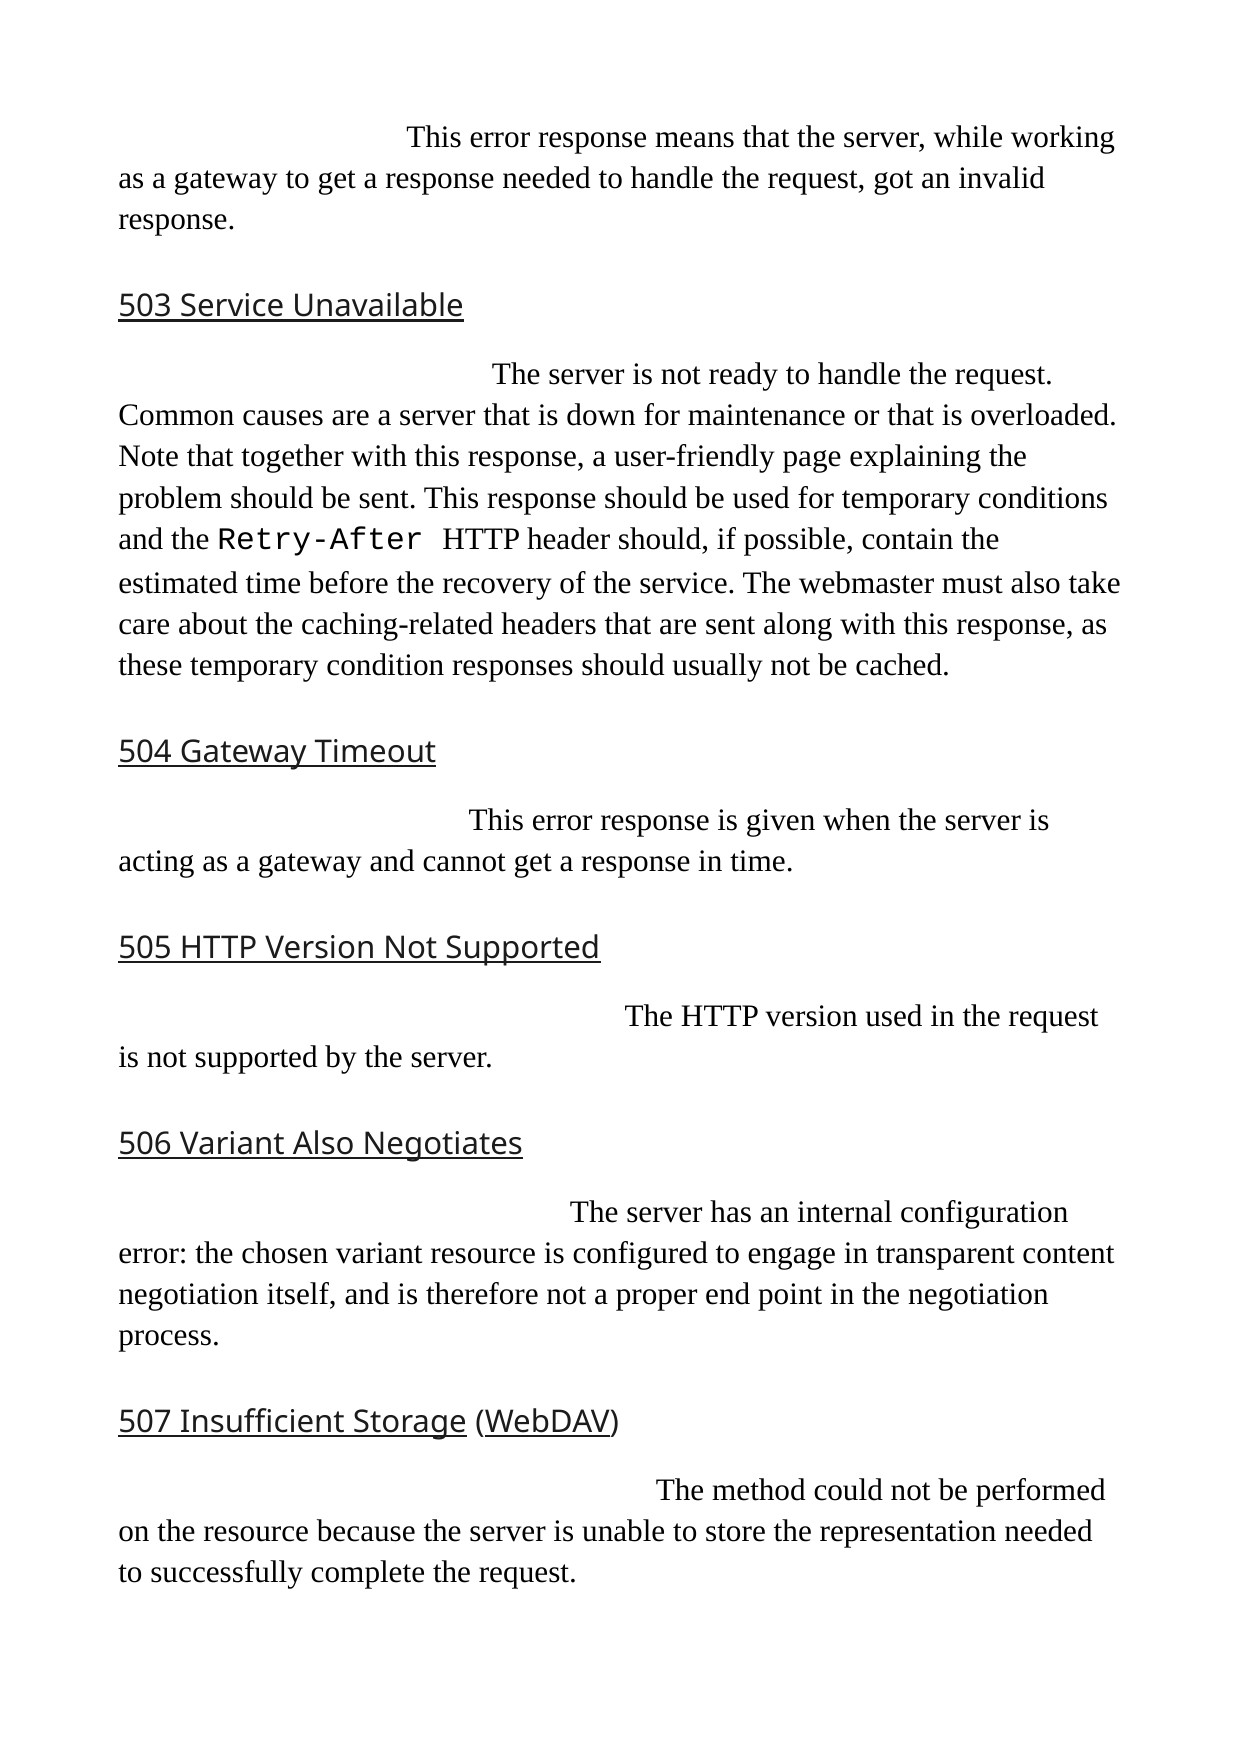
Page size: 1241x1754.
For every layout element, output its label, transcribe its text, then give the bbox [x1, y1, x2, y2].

text The server has an internal configuration error: the chosen variant resource is configured to engage in transparent content negotiation itself, and is therefore not a proper end point in the negotiation process. [118, 1193, 1122, 1352]
text This error response is given when the server is acting as a gateway and cannot get a response in time. [118, 801, 1122, 878]
subtitle 505 HTTP Version Not Supported [118, 925, 1122, 967]
text The HTTP version used in the request is not supported by the server. [118, 997, 1122, 1074]
subtitle 503 Service Unavailable [118, 283, 1122, 326]
subtitle 506 Variant Also Negotiates [118, 1121, 1122, 1163]
text This error response means that the server, while working as a gateway to get a response needed to handle the request, got an invalid response. [118, 118, 1122, 237]
subtitle 507 Insufficient Storage (WebDAV) [118, 1399, 1122, 1442]
text The server is not ready to handle the request. Common causes are a server that is down for maintenance or that is overloaded. Note that together with this response, a user-friendly page explaining the problem should be sent. This response should be used for temporary conditions and the Retry-After HTTP header should, if possible, contain the estimated time before the recovery of the service. The webmaster must also take care about the caching-related headers that are sent along with this response, as these temporary condition responses should usually not be cached. [118, 355, 1122, 682]
text The method could not be performed on the resource because the server is unable to store the representation needed to successfully complete the request. [118, 1471, 1122, 1589]
subtitle 504 Gateway Timeout [118, 729, 1122, 772]
